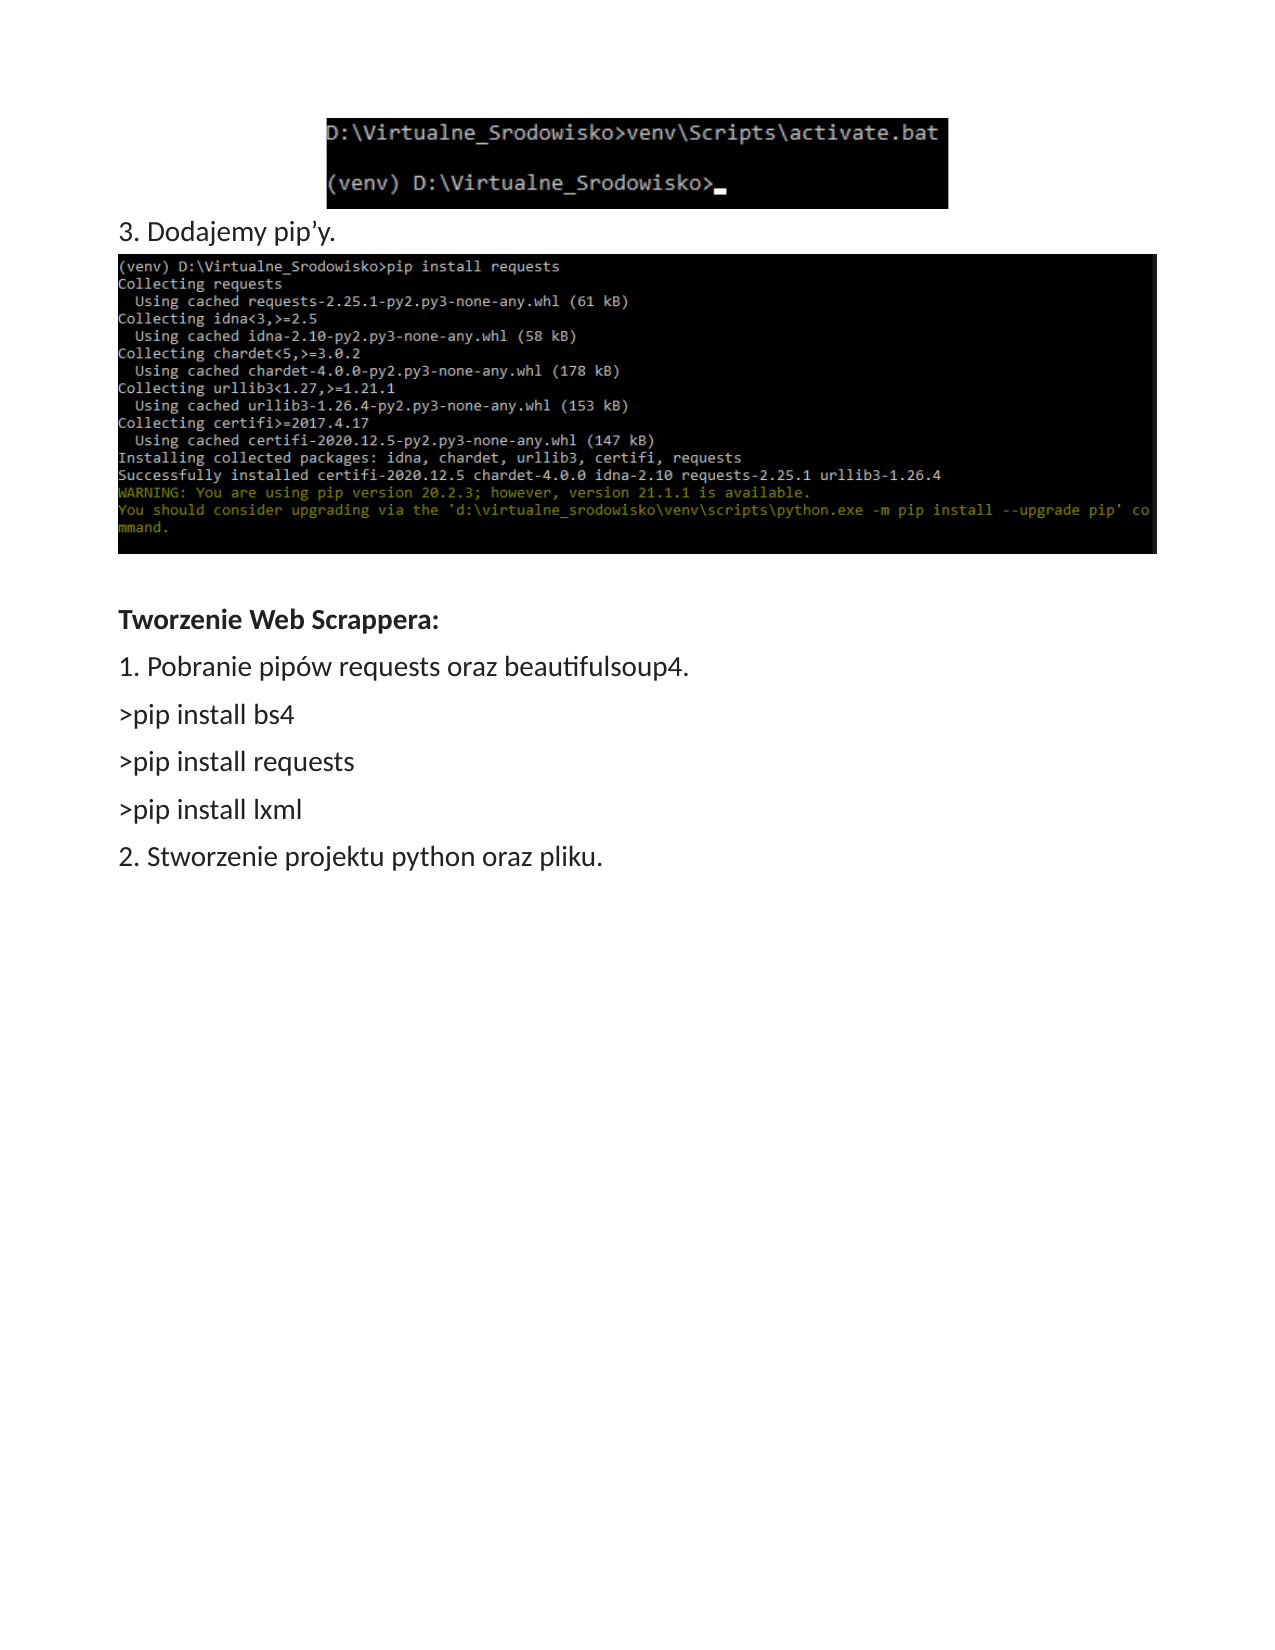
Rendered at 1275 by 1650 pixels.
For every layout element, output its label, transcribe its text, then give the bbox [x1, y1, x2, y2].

text >pip install lxml [118, 791, 1157, 827]
text Tworzenie Web Scrappera: [118, 601, 1157, 637]
text 2. Stworzenie projektu python oraz pliku. [118, 838, 1157, 874]
text >pip install bs4 [118, 696, 1157, 732]
picture [326, 118, 949, 209]
text >pip install requests [118, 743, 1157, 779]
text 3. Dodajemy pip’y. [118, 213, 1157, 249]
text 1. Pobranie pipów requests oraz beautifulsoup4. [118, 648, 1157, 684]
picture [118, 254, 1157, 554]
